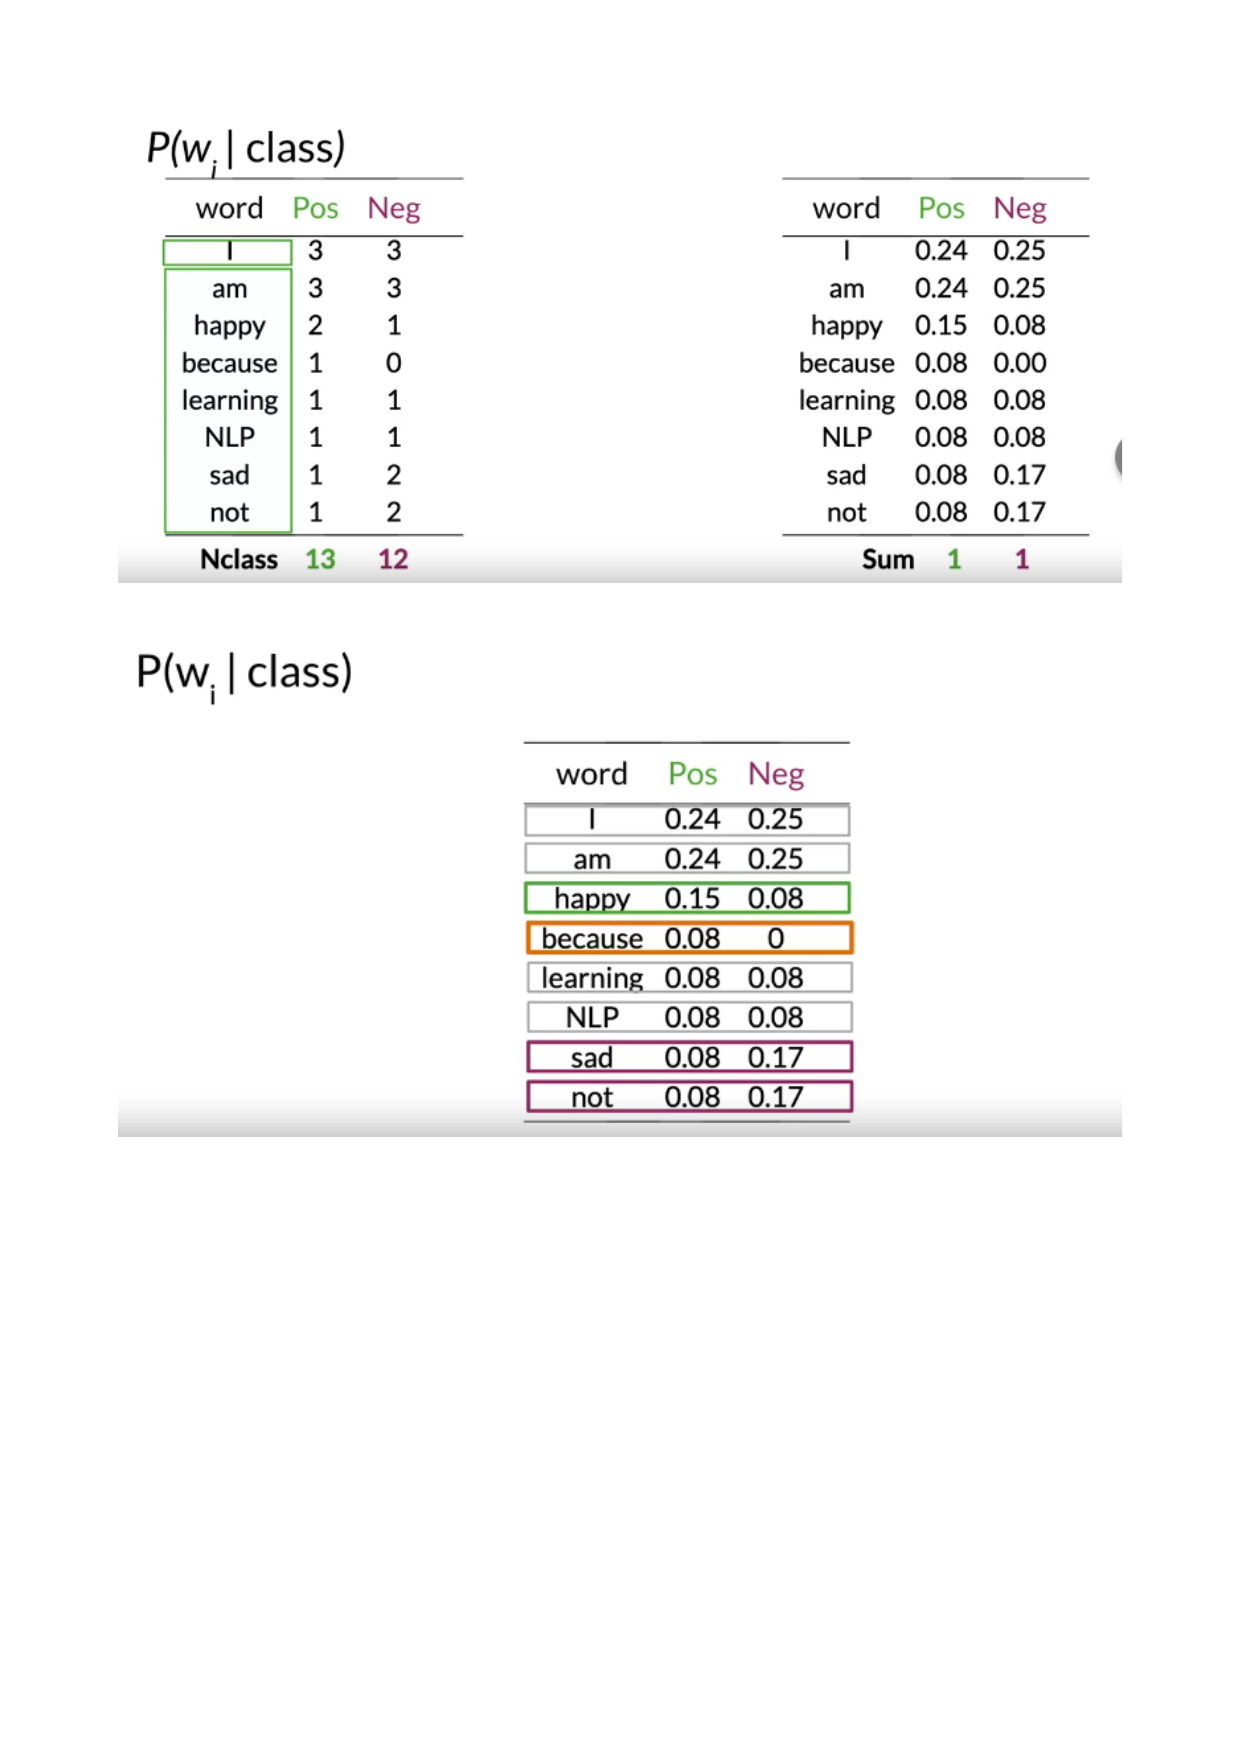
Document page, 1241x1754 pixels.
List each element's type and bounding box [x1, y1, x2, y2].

picture [118, 118, 1123, 583]
picture [118, 640, 1123, 1137]
